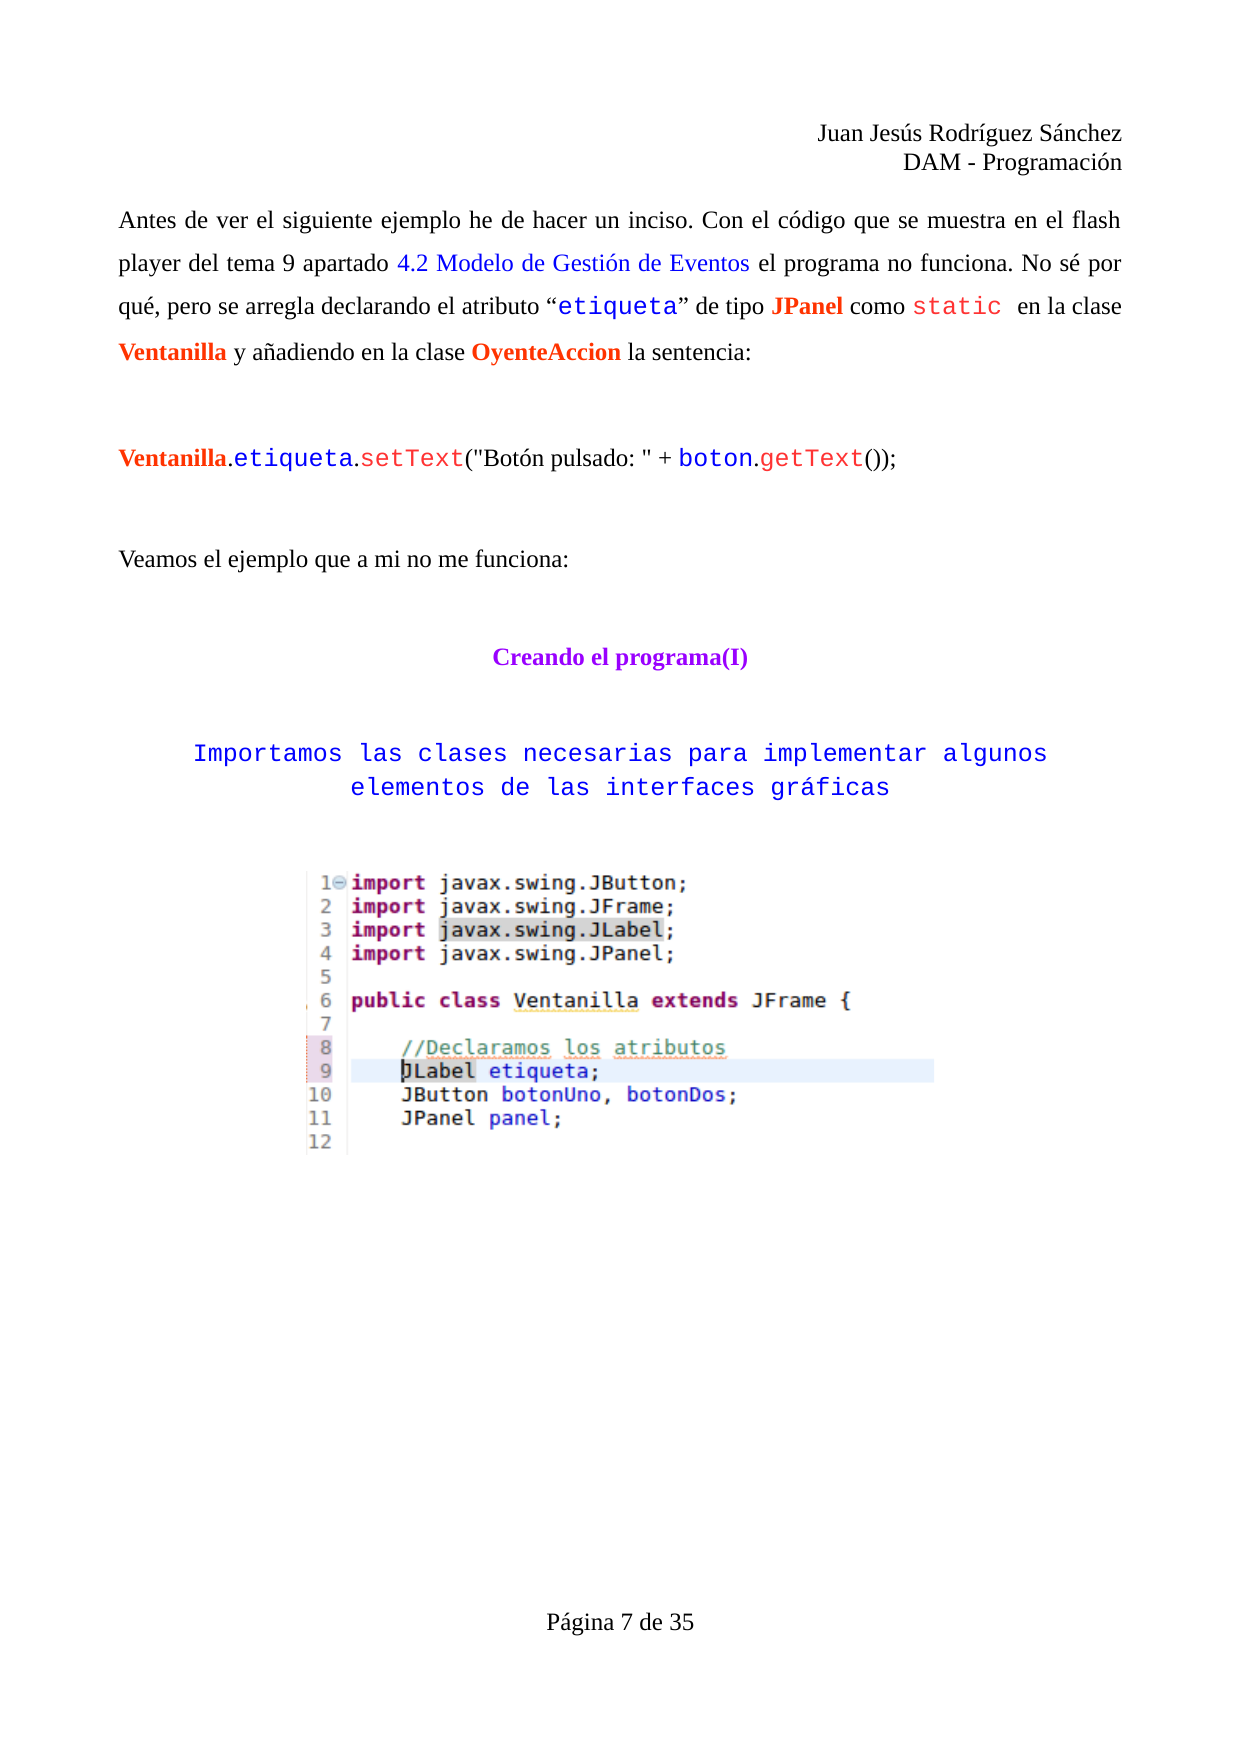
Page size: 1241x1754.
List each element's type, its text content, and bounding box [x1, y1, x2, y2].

text Ventanilla.etiqueta.setText("Botón pulsado: " + boton.getText()); [118, 443, 1122, 474]
text Importamos las clases necesarias para implementar algunos elementos de las interfaces gráficas [118, 740, 1122, 802]
text Antes de ver el siguiente ejemplo he de hacer un inciso. Con el código que se muestra en el flash player del tema 9 apartado 4.2 Modelo de Gestión de Eventos el programa no funciona. No sé por qué, pero se arregla declarando el atributo “etiqueta” de tipo JPanel como static en la clase Ventanilla y añadiendo en la clase OyenteAccion la sentencia: [118, 205, 1122, 365]
picture [306, 871, 935, 1155]
text Creando el programa(I) [118, 642, 1122, 671]
text Veamos el ejemplo que a mi no me funciona: [118, 544, 1122, 573]
